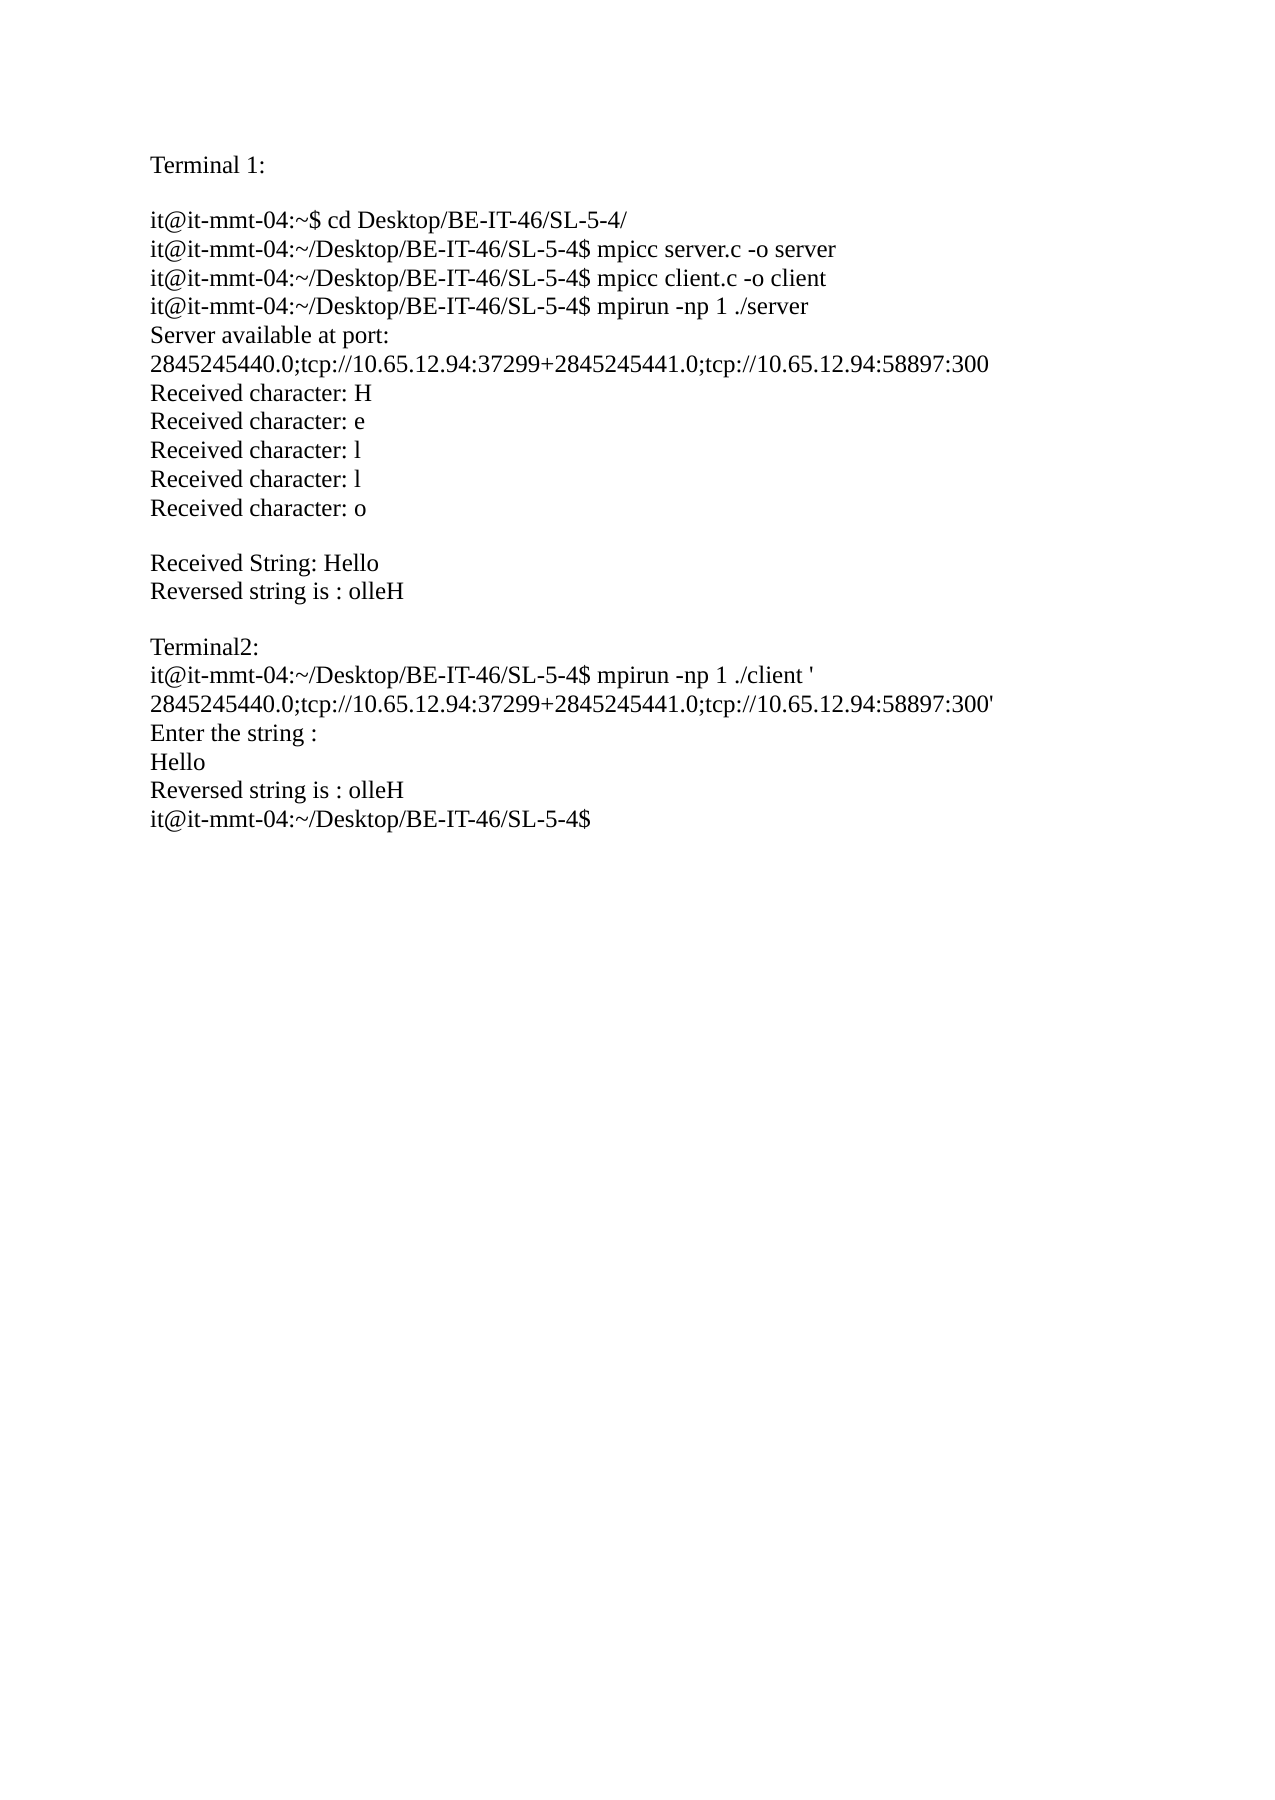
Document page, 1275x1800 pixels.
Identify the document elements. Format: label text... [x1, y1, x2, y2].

text Received String: Hello [150, 548, 1125, 576]
text it@it-mmt-04:~/Desktop/BE-IT-46/SL-5-4$ mpirun -np 1 ./server [150, 291, 1125, 320]
text Hello [150, 747, 1125, 775]
text Received character: H [150, 378, 1125, 406]
text it@it-mmt-04:~/Desktop/BE-IT-46/SL-5-4$ mpirun -np 1 ./client ' 2845245440.0;tcp://10.65.12.94:37299+2845245441.0;tcp://10.65.12.94:58897:300' [150, 660, 1125, 718]
text it@it-mmt-04:~/Desktop/BE-IT-46/SL-5-4$ mpicc server.c -o server [150, 234, 1125, 263]
text it@it-mmt-04:~/Desktop/BE-IT-46/SL-5-4$ [150, 804, 1125, 833]
text Received character: l [150, 435, 1125, 464]
text Reversed string is : olleH [150, 775, 1125, 804]
text Server available at port: 2845245440.0;tcp://10.65.12.94:37299+2845245441.0;tcp://10.65.12.94:58897:300 [150, 320, 1125, 378]
text it@it-mmt-04:~/Desktop/BE-IT-46/SL-5-4$ mpicc client.c -o client [150, 263, 1125, 291]
text it@it-mmt-04:~$ cd Desktop/BE-IT-46/SL-5-4/ [150, 205, 1125, 234]
text Received character: o [150, 493, 1125, 521]
text Received character: l [150, 464, 1125, 493]
text Terminal 1: [150, 150, 1125, 179]
text Enter the string : [150, 718, 1125, 747]
text Received character: e [150, 406, 1125, 435]
text Terminal2: [150, 632, 1125, 660]
text Reversed string is : olleH [150, 576, 1125, 605]
